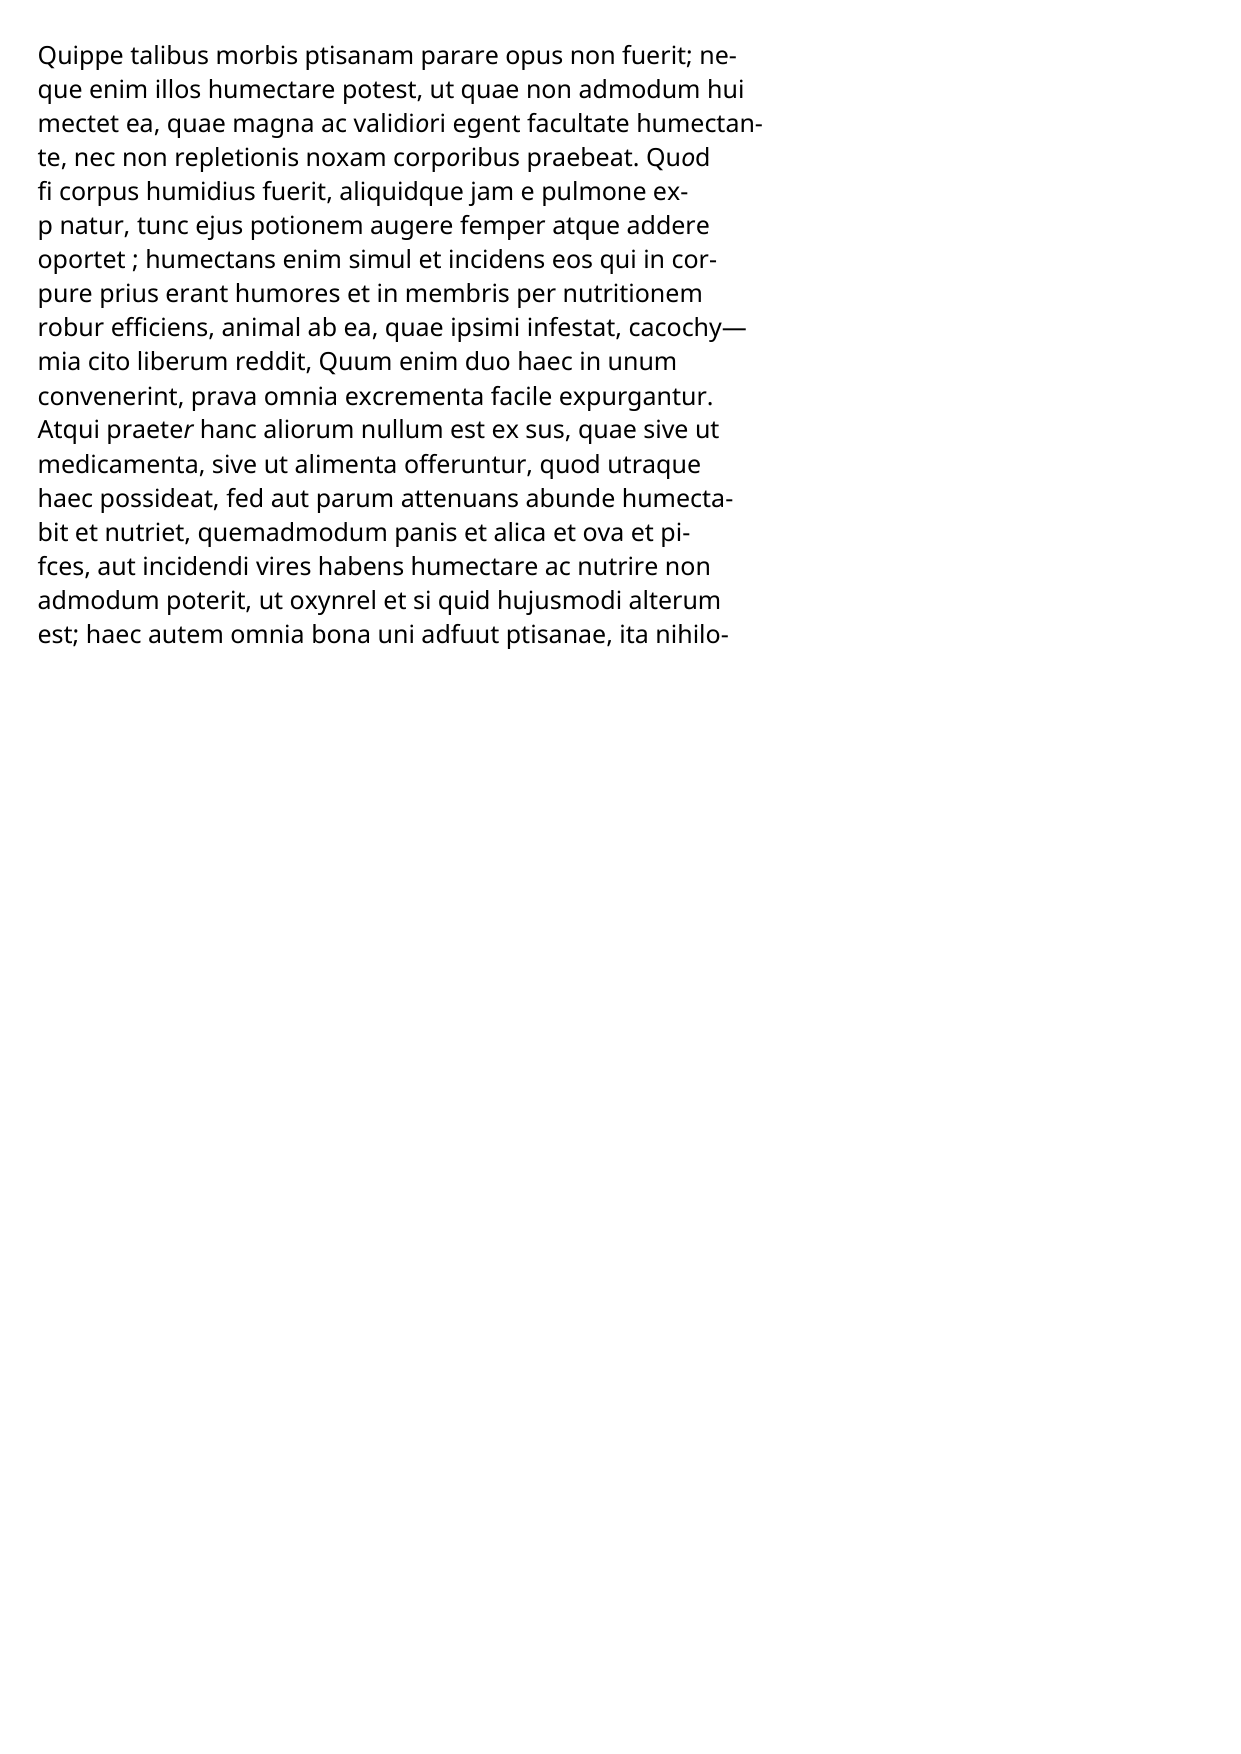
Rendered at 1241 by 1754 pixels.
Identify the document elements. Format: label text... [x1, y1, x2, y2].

text Quippe talibus morbis ptisanam parare opus non fuerit; ne- que enim illos humectare potest, ut quae non admodum hui mectet ea, quae magna ac validiori egent facultate humectan- te, nec non repletionis noxam corporibus praebeat. Quod fi corpus humidius fuerit, aliquidque jam e pulmone ex- p natur, tunc ejus potionem augere femper atque addere oportet ; humectans enim simul et incidens eos qui in cor- pure prius erant humores et in membris per nutritionem robur efficiens, animal ab ea, quae ipsimi infestat, cacochy— mia cito liberum reddit, Quum enim duo haec in unum convenerint, prava omnia excrementa facile expurgantur. Atqui praeter hanc aliorum nullum est ex sus, quae sive ut medicamenta, sive ut alimenta offeruntur, quod utraque haec possideat, fed aut parum attenuans abunde humecta- bit et nutriet, quemadmodum panis et alica et ova et pi- fces, aut incidendi vires habens humectare ac nutrire non admodum poterit, ut oxynrel et si quid hujusmodi alterum est; haec autem omnia bona uni adfuut ptisanae, ita nihilo- [37, 37, 1203, 651]
